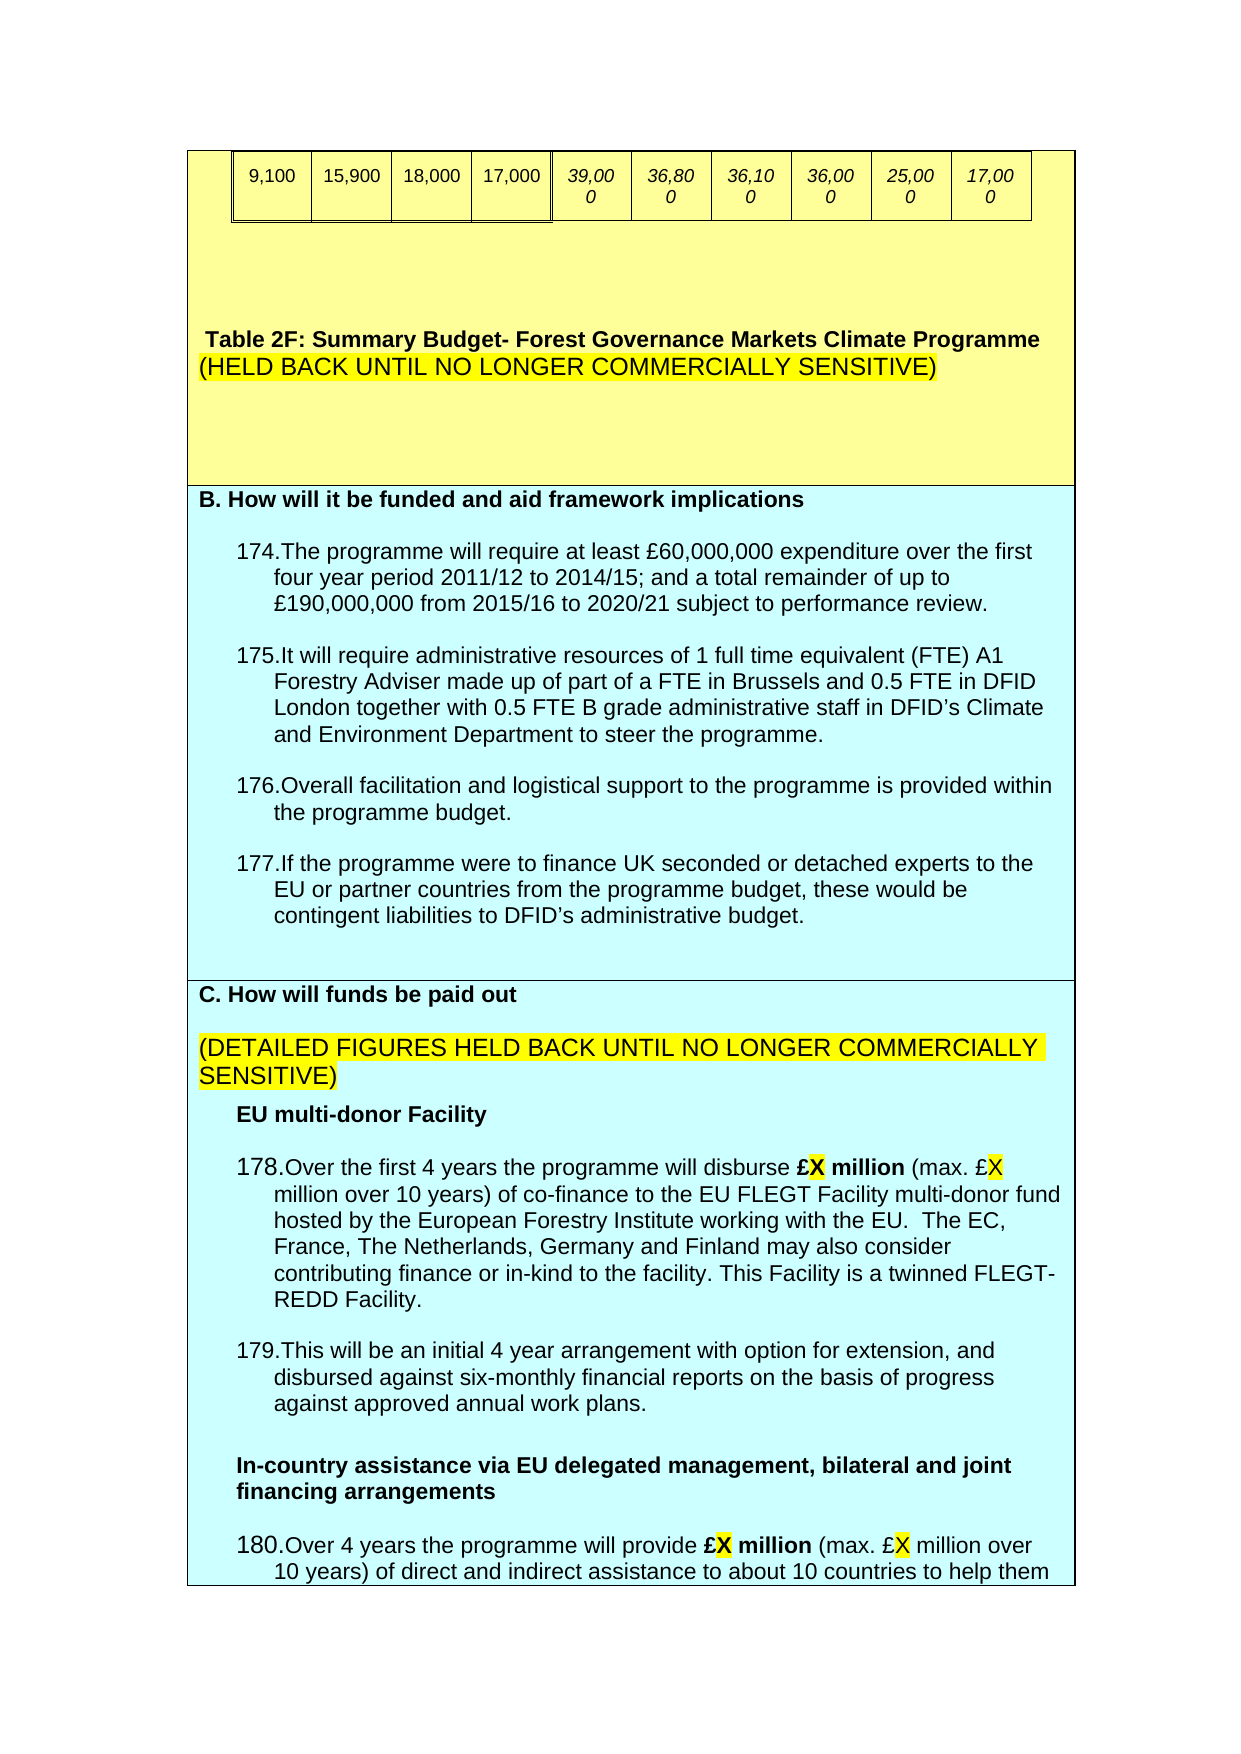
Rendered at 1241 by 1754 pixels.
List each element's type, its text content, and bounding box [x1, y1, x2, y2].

table_cell 17,000 [952, 152, 1031, 220]
table_cell C. How will funds be paid out (DETAILED FIGURES HELD BACK UNTIL NO LONGER COMMERCIALLY SENSITIVE) EU multi-donor Facility Over the first 4 years the programme will disburse £X million (max. £X million over 10 years) of co-finance to the EU FLEGT Facility multi-donor fund hosted by the European Forestry Institute working with the EU. The EC, France, The Netherlands, Germany and Finland may also consider contributing finance or in-kind to the facility. This Facility is a twinned FLEGT-REDD Facility. This will be an initial 4 year arrangement with option for extension, and disbursed against six-monthly financial reports on the basis of progress against approved annual work plans. In-country assistance via EU delegated management, bilateral and joint financing arrangements Over 4 years the programme will provide £X million (max. £X million over 10 years) of direct and indirect assistance to about 10 countries to help them [188, 981, 1074, 1585]
table_header Table 2F: Summary Budget- Forest Governance Markets Climate Programme (HELD BACK UNTIL NO LONGER COMMERCIALLY SENSITIVE) [188, 151, 1074, 485]
table_cell 36,000 [792, 152, 871, 220]
table_cell 36,800 [632, 152, 711, 220]
table_cell 9,100 [234, 152, 311, 220]
table_cell 15,900 [312, 152, 391, 220]
table_cell 25,000 [872, 152, 951, 220]
table_cell 39,000 [553, 152, 631, 220]
table_cell 36,100 [712, 152, 791, 220]
table_cell B. How will it be funded and aid framework implications The programme will require at least £60,000,000 expenditure over the first four year period 2011/12 to 2014/15; and a total remainder of up to £190,000,000 from 2015/16 to 2020/21 subject to performance review. It will require administrative resources of 1 full time equivalent (FTE) A1 Forestry Adviser made up of part of a FTE in Brussels and 0.5 FTE in DFID London together with 0.5 FTE B grade administrative staff in DFID’s Climate and Environment Department to steer the programme. Overall facilitation and logistical support to the programme is provided within the programme budget. If the programme were to finance UK seconded or detached experts to the EU or partner countries from the programme budget, these would be contingent liabilities to DFID’s administrative budget. [188, 486, 1074, 980]
table_cell 18,000 [392, 152, 471, 220]
table_cell 17,000 [472, 152, 550, 220]
